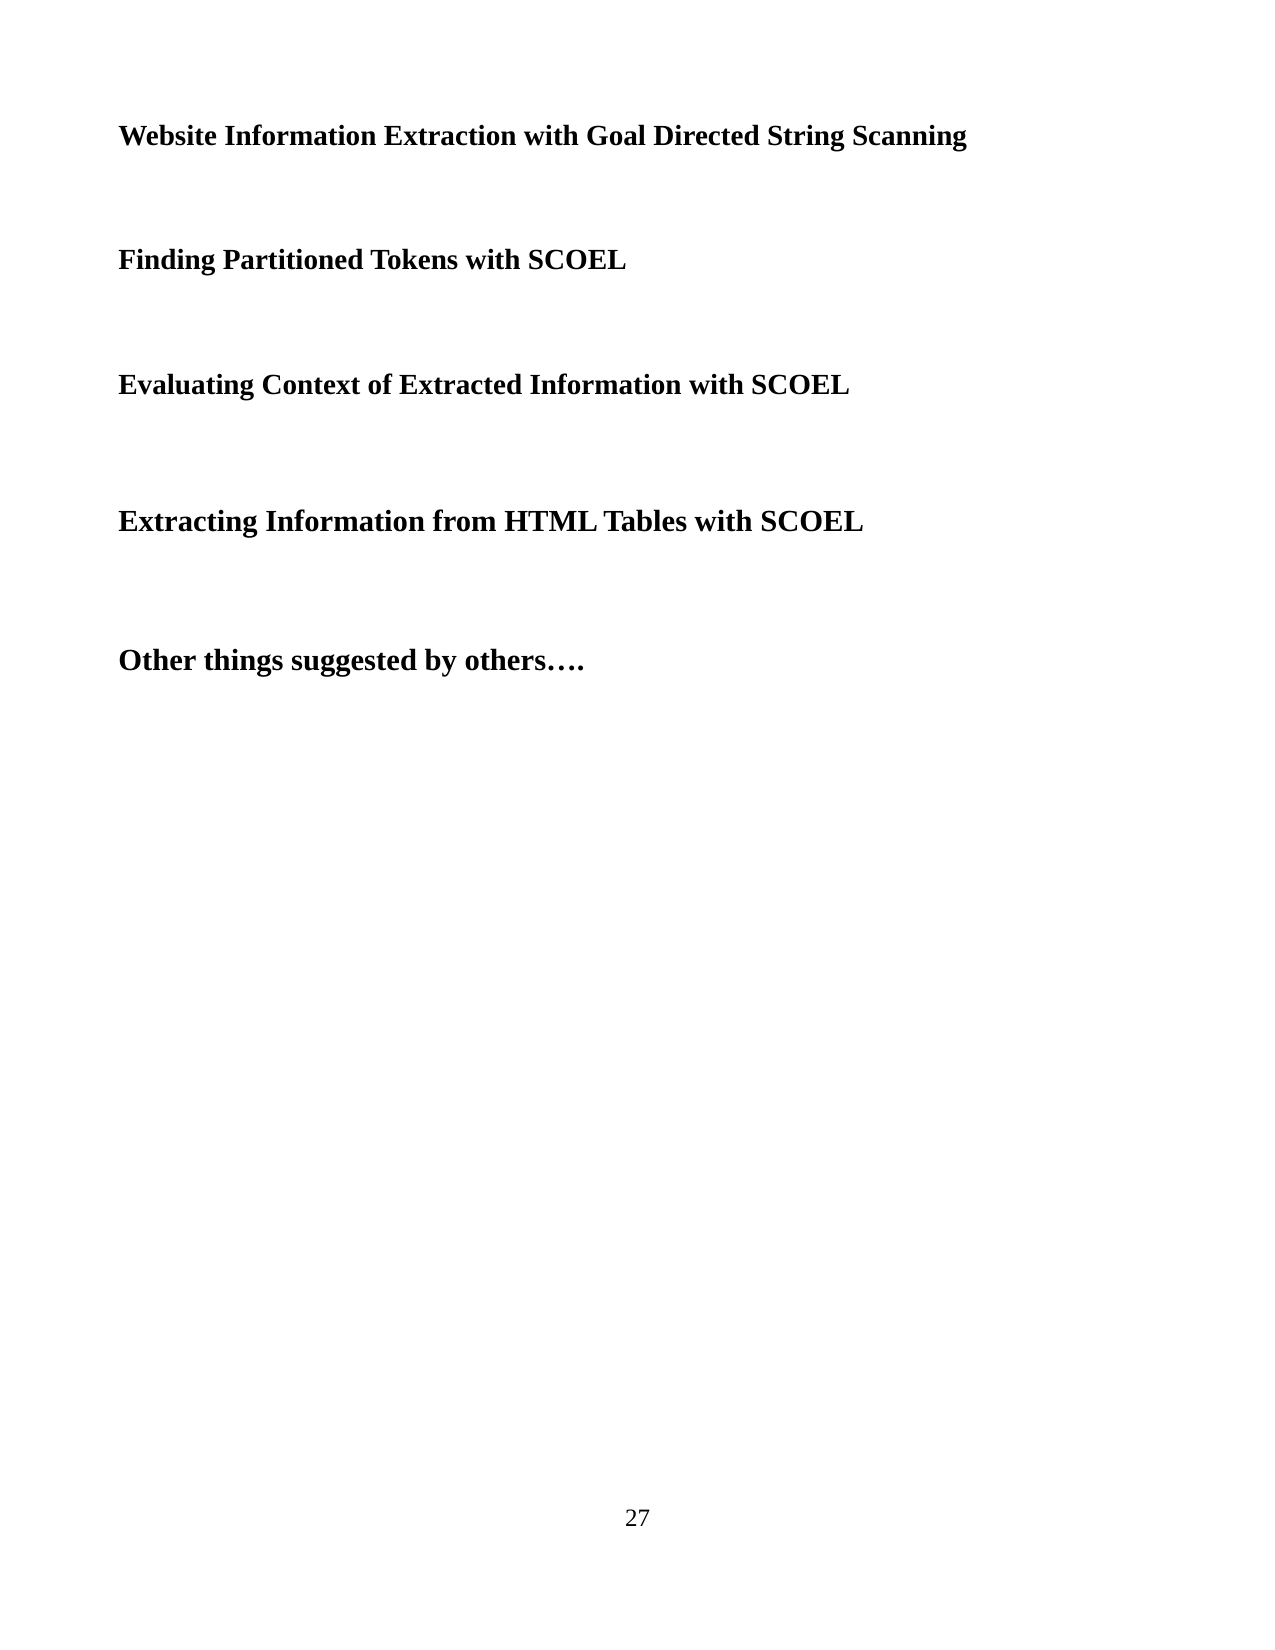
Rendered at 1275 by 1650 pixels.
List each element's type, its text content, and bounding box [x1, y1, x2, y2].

subtitle Website Information Extraction with Goal Directed String Scanning [118, 118, 1157, 152]
subtitle Other things suggested by others…. [118, 642, 1157, 677]
subtitle Evaluating Context of Extracted Information with SCOEL [118, 367, 1157, 400]
subtitle Extracting Information from HTML Tables with SCOEL [118, 502, 1157, 538]
subtitle Finding Partitioned Tokens with SCOEL [118, 242, 1157, 276]
